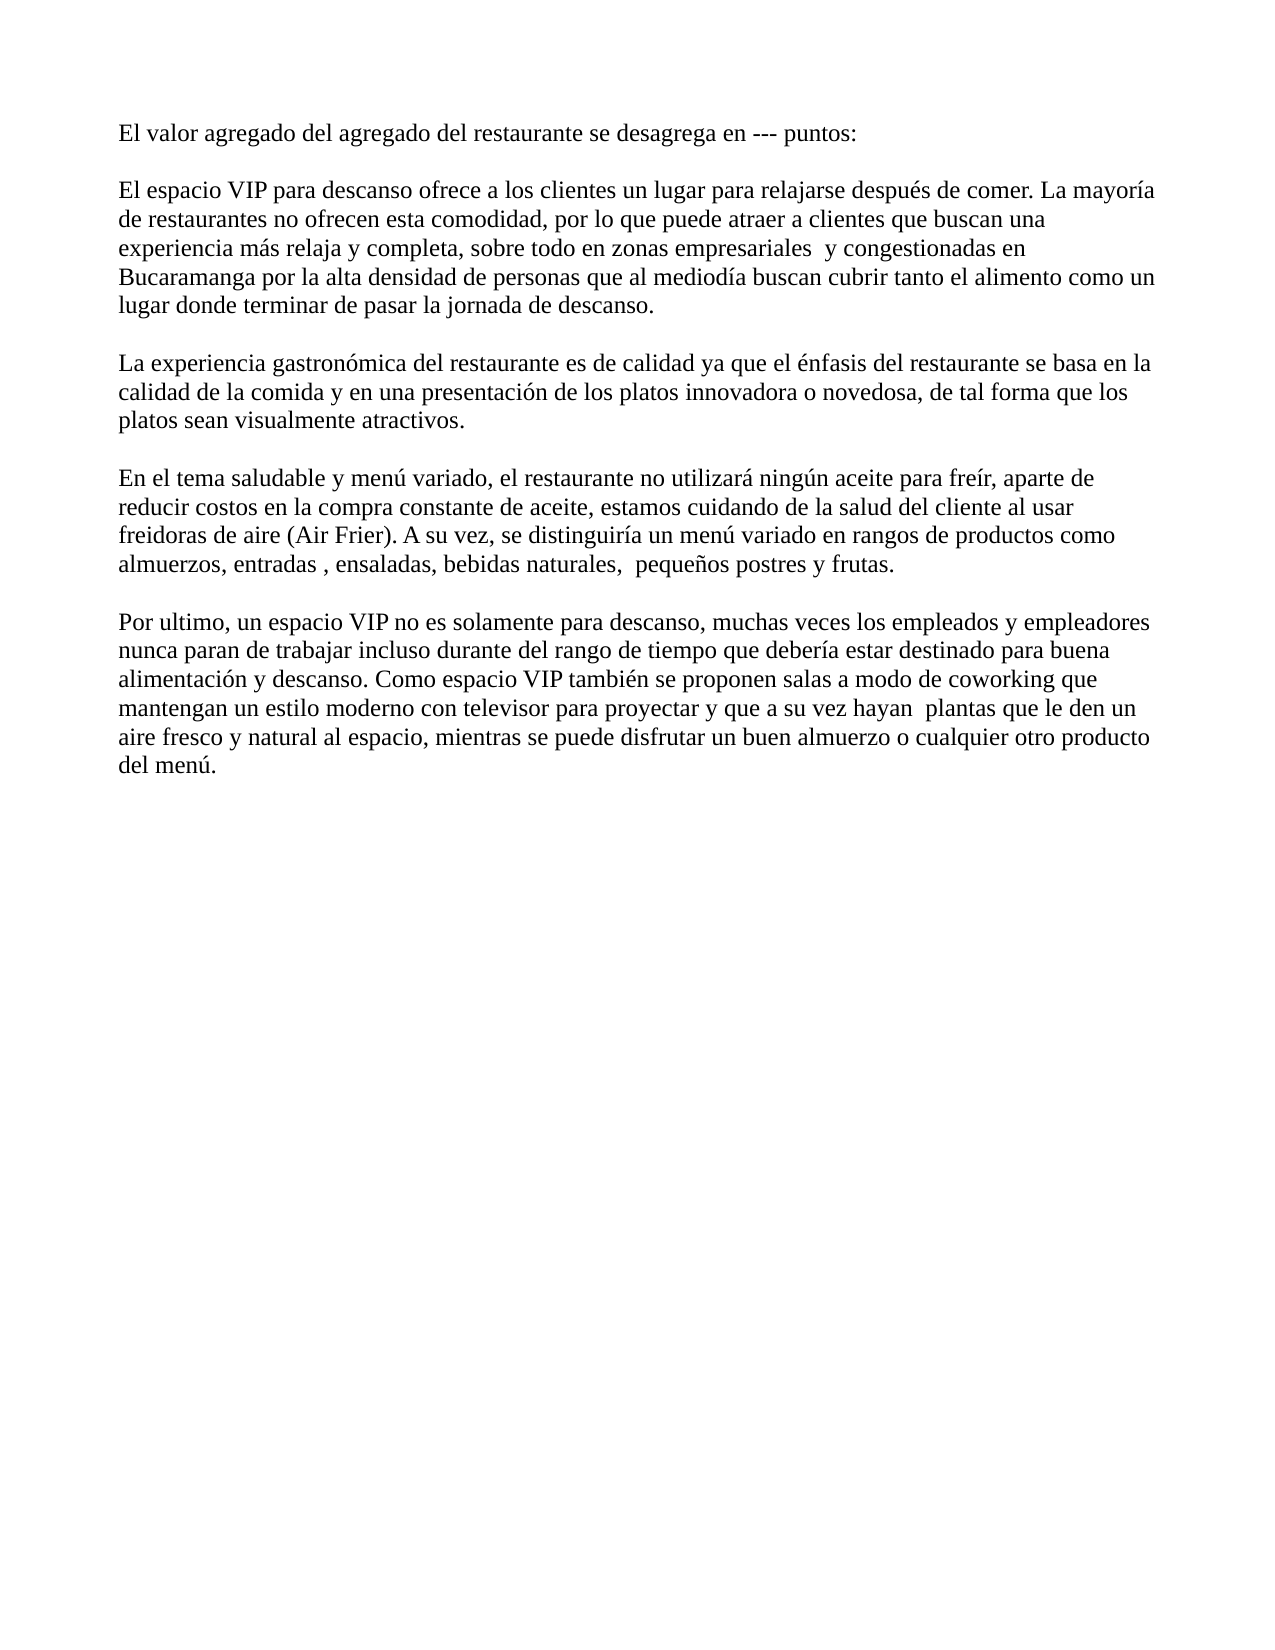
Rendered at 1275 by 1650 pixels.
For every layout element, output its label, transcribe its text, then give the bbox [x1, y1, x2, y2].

text La experiencia gastronómica del restaurante es de calidad ya que el énfasis del restaurante se basa en la calidad de la comida y en una presentación de los platos innovadora o novedosa, de tal forma que los platos sean visualmente atractivos. [118, 348, 1157, 434]
text El valor agregado del agregado del restaurante se desagrega en --- puntos: [118, 118, 1157, 147]
text Por ultimo, un espacio VIP no es solamente para descanso, muchas veces los empleados y empleadores nunca paran de trabajar incluso durante del rango de tiempo que debería estar destinado para buena alimentación y descanso. Como espacio VIP también se proponen salas a modo de coworking que mantengan un estilo moderno con televisor para proyectar y que a su vez hayan plantas que le den un aire fresco y natural al espacio, mientras se puede disfrutar un buen almuerzo o cualquier otro producto del menú. [118, 607, 1157, 779]
text El espacio VIP para descanso ofrece a los clientes un lugar para relajarse después de comer. La mayoría de restaurantes no ofrecen esta comodidad, por lo que puede atraer a clientes que buscan una experiencia más relaja y completa, sobre todo en zonas empresariales y congestionadas en Bucaramanga por la alta densidad de personas que al mediodía buscan cubrir tanto el alimento como un lugar donde terminar de pasar la jornada de descanso. [118, 176, 1157, 319]
text En el tema saludable y menú variado, el restaurante no utilizará ningún aceite para freír, aparte de reducir costos en la compra constante de aceite, estamos cuidando de la salud del cliente al usar freidoras de aire (Air Frier). A su vez, se distinguiría un menú variado en rangos de productos como almuerzos, entradas , ensaladas, bebidas naturales, pequeños postres y frutas. [118, 463, 1157, 578]
